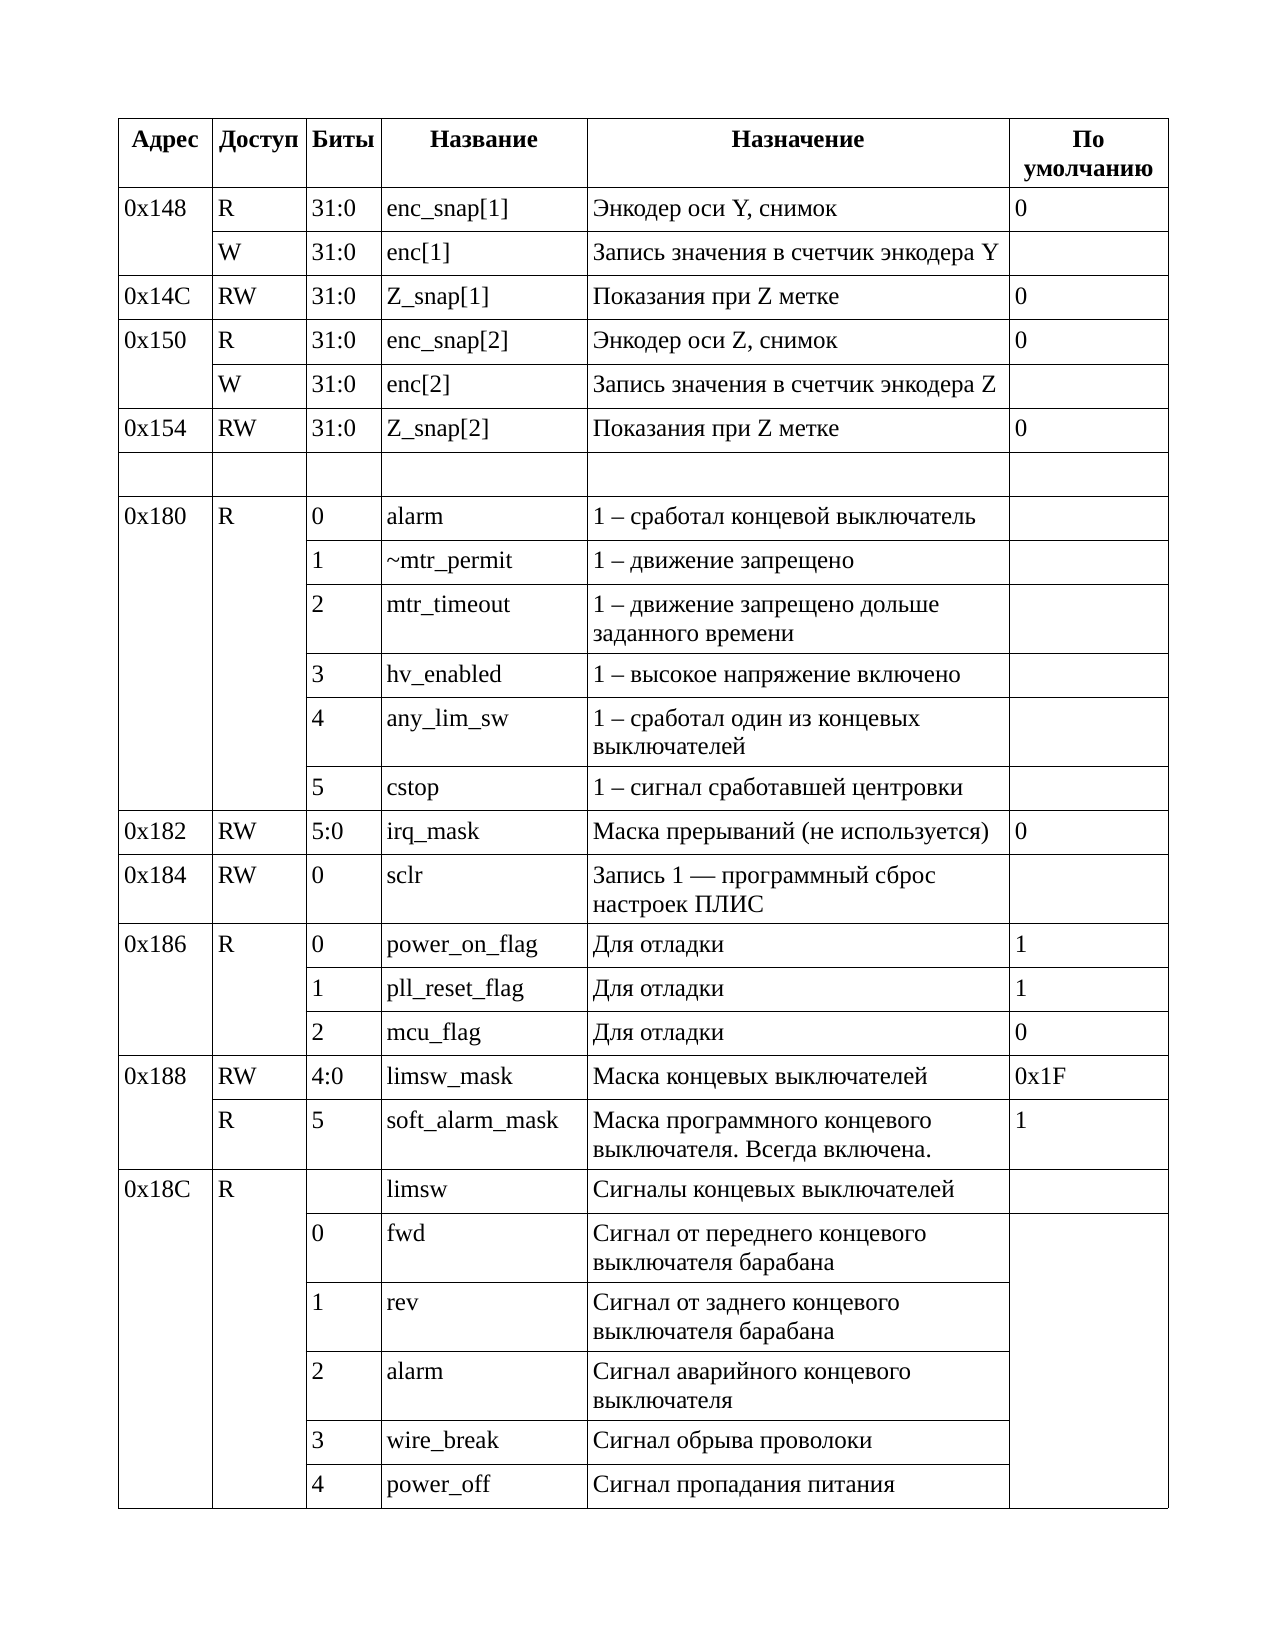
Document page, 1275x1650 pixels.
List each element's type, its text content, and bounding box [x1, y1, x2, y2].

table_cell RW [213, 276, 306, 319]
table_cell Сигнал обрыва проволоки [588, 1421, 1009, 1464]
table_cell rev [382, 1283, 587, 1351]
table_cell Для отладки [588, 1012, 1009, 1055]
table_cell RW [213, 409, 306, 452]
table_cell 31:0 [307, 276, 381, 319]
table_cell Показания при Z метке [588, 409, 1009, 452]
table_cell Энкодер оси Y, снимок [588, 188, 1009, 231]
table_cell power_off [382, 1465, 587, 1508]
table_cell [307, 1170, 381, 1212]
table_cell Маска программного концевого выключателя. Всегда включена. [588, 1100, 1009, 1168]
table_cell RW [213, 811, 306, 854]
table_cell Z_snap[2] [382, 409, 587, 452]
table_cell Сигнал аварийного концевого выключателя [588, 1352, 1009, 1420]
table_cell [1010, 232, 1168, 275]
table_cell soft_alarm_mask [382, 1100, 587, 1168]
table_cell 0x186 [119, 924, 212, 1055]
table_cell fwd [382, 1214, 587, 1282]
table_cell limsw [382, 1170, 587, 1212]
table_cell 1 – сработал один из концевых выключателей [588, 698, 1009, 766]
table_cell Маска концевых выключателей [588, 1056, 1009, 1099]
table_header По умолчанию [1010, 119, 1168, 187]
table_cell 31:0 [307, 320, 381, 363]
table_cell Сигналы концевых выключателей [588, 1170, 1009, 1212]
table_cell 1 [307, 1283, 381, 1351]
table_cell 0 [307, 1214, 381, 1282]
table_cell Для отладки [588, 924, 1009, 967]
table_cell 0 [307, 855, 381, 923]
table_cell 31:0 [307, 232, 381, 275]
table_header Доступ [213, 119, 306, 187]
table_cell Для отладки [588, 968, 1009, 1011]
table_cell ~mtr_permit [382, 541, 587, 584]
table_cell cstop [382, 767, 587, 810]
table_cell 3 [307, 1421, 381, 1464]
table_cell 0x1F [1010, 1056, 1168, 1099]
table_cell R [213, 497, 306, 810]
table_cell Показания при Z метке [588, 276, 1009, 319]
table_cell 31:0 [307, 188, 381, 231]
table_cell enc[2] [382, 365, 587, 407]
table_cell 0x18C [119, 1170, 212, 1508]
table_cell 0x154 [119, 409, 212, 452]
table_cell [1010, 453, 1168, 496]
table_cell Сигнал от переднего концевого выключателя барабана [588, 1214, 1009, 1282]
table_cell alarm [382, 1352, 587, 1420]
table_header Назначение [588, 119, 1009, 187]
table_cell 0 [1010, 409, 1168, 452]
table_cell Запись значения в счетчик энкодера Y [588, 232, 1009, 275]
table_cell R [213, 320, 306, 363]
table_cell 1 – сработал концевой выключатель [588, 497, 1009, 540]
table_cell enc_snap[2] [382, 320, 587, 363]
table_cell any_lim_sw [382, 698, 587, 766]
table_cell 0x184 [119, 855, 212, 923]
table_cell [1010, 497, 1168, 540]
table_cell Запись 1 — программный сброс настроек ПЛИС [588, 855, 1009, 923]
table_cell 1 – сигнал сработавшей центровки [588, 767, 1009, 810]
table_cell pll_reset_flag [382, 968, 587, 1011]
table_header Адрес [119, 119, 212, 187]
table_cell R [213, 1170, 306, 1508]
table_cell [1010, 698, 1168, 766]
table_cell [213, 453, 306, 496]
table_cell 0 [1010, 320, 1168, 363]
table_cell 0 [307, 924, 381, 967]
table_cell enc_snap[1] [382, 188, 587, 231]
table_cell [119, 453, 212, 496]
table_cell mtr_timeout [382, 585, 587, 653]
table_cell alarm [382, 497, 587, 540]
table_cell Z_snap[1] [382, 276, 587, 319]
table_cell 0x188 [119, 1056, 212, 1168]
table_cell 0 [1010, 811, 1168, 854]
table_cell RW [213, 1056, 306, 1099]
table_cell 1 [307, 541, 381, 584]
table_cell [1010, 654, 1168, 697]
table_cell 1 – движение запрещено дольше заданного времени [588, 585, 1009, 653]
table_cell 2 [307, 585, 381, 653]
table_cell [1010, 767, 1168, 810]
table_cell power_on_flag [382, 924, 587, 967]
table_cell Сигнал пропадания питания [588, 1465, 1009, 1508]
table_cell 1 – движение запрещено [588, 541, 1009, 584]
table_cell [1010, 1214, 1168, 1508]
table_cell 4 [307, 698, 381, 766]
table_cell 4:0 [307, 1056, 381, 1099]
table_cell 0x182 [119, 811, 212, 854]
table_cell 4 [307, 1465, 381, 1508]
table_cell 5 [307, 767, 381, 810]
table_cell W [213, 232, 306, 275]
table_cell [1010, 365, 1168, 407]
table_cell 0 [1010, 1012, 1168, 1055]
table_cell 1 [1010, 968, 1168, 1011]
table_cell 2 [307, 1012, 381, 1055]
table_cell 0x150 [119, 320, 212, 407]
table_cell [1010, 541, 1168, 584]
table_cell R [213, 924, 306, 1055]
table_cell sclr [382, 855, 587, 923]
table_cell 31:0 [307, 409, 381, 452]
table_cell Энкодер оси Z, снимок [588, 320, 1009, 363]
table_cell 3 [307, 654, 381, 697]
table_cell R [213, 188, 306, 231]
table_cell [307, 453, 381, 496]
table_cell RW [213, 855, 306, 923]
table_cell 0 [1010, 188, 1168, 231]
table_cell wire_break [382, 1421, 587, 1464]
table_cell 0 [1010, 276, 1168, 319]
table_cell R [213, 1100, 306, 1168]
table_cell 1 – высокое напряжение включено [588, 654, 1009, 697]
table_cell Запись значения в счетчик энкодера Z [588, 365, 1009, 407]
table_cell limsw_mask [382, 1056, 587, 1099]
table_cell [1010, 1170, 1168, 1212]
table_header Название [382, 119, 587, 187]
table_cell 1 [307, 968, 381, 1011]
table_cell Сигнал от заднего концевого выключателя барабана [588, 1283, 1009, 1351]
table_cell hv_enabled [382, 654, 587, 697]
table_cell 0x180 [119, 497, 212, 810]
table_cell 1 [1010, 1100, 1168, 1168]
table_cell 2 [307, 1352, 381, 1420]
table_cell mcu_flag [382, 1012, 587, 1055]
table_cell 5:0 [307, 811, 381, 854]
table_cell [1010, 855, 1168, 923]
table_cell Маска прерываний (не используется) [588, 811, 1009, 854]
table_header Биты [307, 119, 381, 187]
table_cell 5 [307, 1100, 381, 1168]
table_cell 31:0 [307, 365, 381, 407]
table_cell W [213, 365, 306, 407]
table_cell irq_mask [382, 811, 587, 854]
table_cell 0x148 [119, 188, 212, 275]
table_cell [1010, 585, 1168, 653]
table_cell [382, 453, 587, 496]
table_cell 1 [1010, 924, 1168, 967]
table_cell 0 [307, 497, 381, 540]
table_cell 0x14C [119, 276, 212, 319]
table_cell enc[1] [382, 232, 587, 275]
table_cell [588, 453, 1009, 496]
